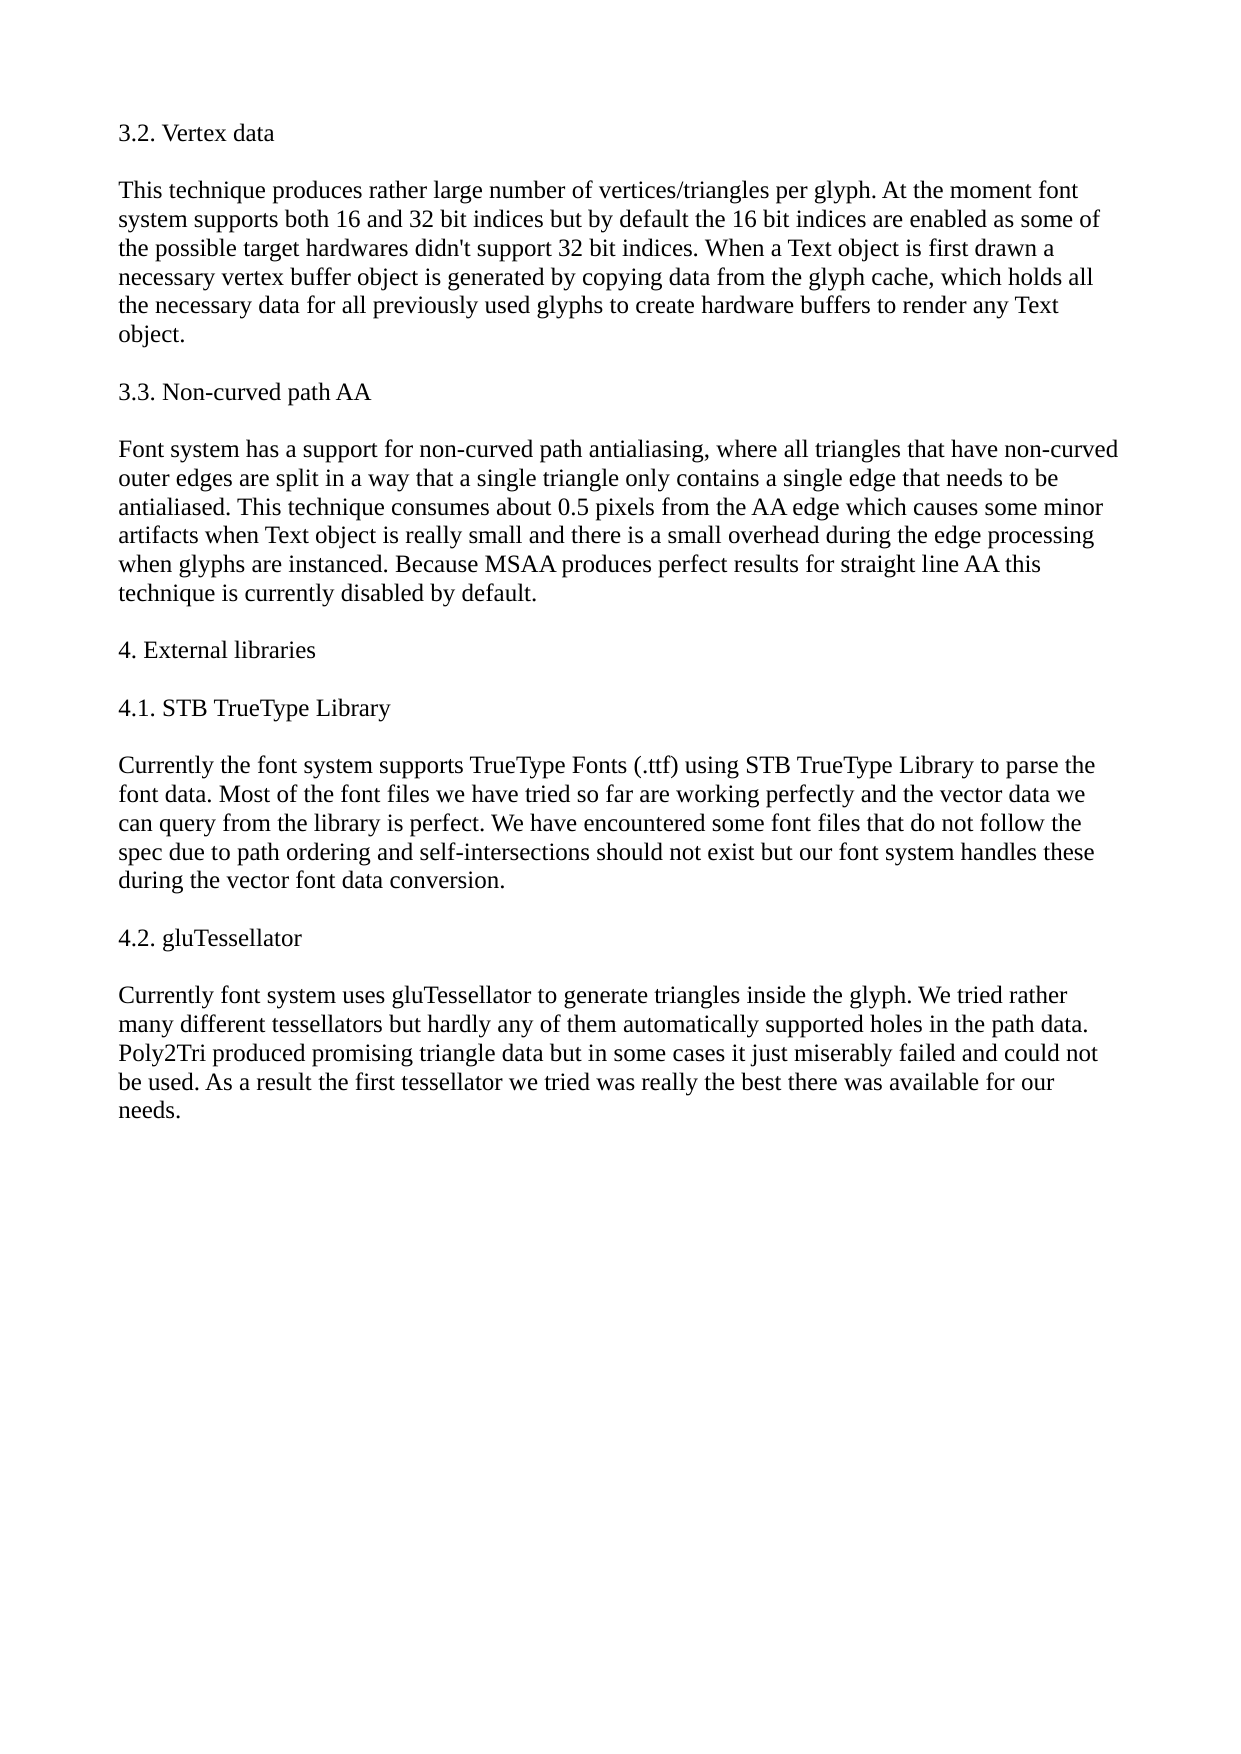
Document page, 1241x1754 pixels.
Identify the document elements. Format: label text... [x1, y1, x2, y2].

text This technique produces rather large number of vertices/triangles per glyph. At the moment font system supports both 16 and 32 bit indices but by default the 16 bit indices are enabled as some of the possible target hardwares didn't support 32 bit indices. When a Text object is first drawn a necessary vertex buffer object is generated by copying data from the glyph cache, which holds all the necessary data for all previously used glyphs to create hardware buffers to render any Text object. [118, 176, 1122, 348]
text 4. External libraries [118, 636, 1122, 664]
text 4.1. STB TrueType Library [118, 693, 1122, 722]
text 3.2. Vertex data [118, 118, 1122, 147]
text 3.3. Non-curved path AA [118, 377, 1122, 406]
text 4.2. gluTessellator [118, 923, 1122, 952]
text Currently the font system supports TrueType Fonts (.ttf) using STB TrueType Library to parse the font data. Most of the font files we have tried so far are working perfectly and the vector data we can query from the library is perfect. We have encountered some font files that do not follow the spec due to path ordering and self-intersections should not exist but our font system handles these during the vector font data conversion. [118, 751, 1122, 894]
text Currently font system uses gluTessellator to generate triangles inside the glyph. We tried rather many different tessellators but hardly any of them automatically supported holes in the path data. Poly2Tri produced promising triangle data but in some cases it just miserably failed and could not be used. As a result the first tessellator we tried was really the best there was available for our needs. [118, 981, 1122, 1124]
text Font system has a support for non-curved path antialiasing, where all triangles that have non-curved outer edges are split in a way that a single triangle only contains a single edge that needs to be antialiased. This technique consumes about 0.5 pixels from the AA edge which causes some minor artifacts when Text object is really small and there is a small overhead during the edge processing when glyphs are instanced. Because MSAA produces perfect results for straight line AA this technique is currently disabled by default. [118, 434, 1122, 607]
